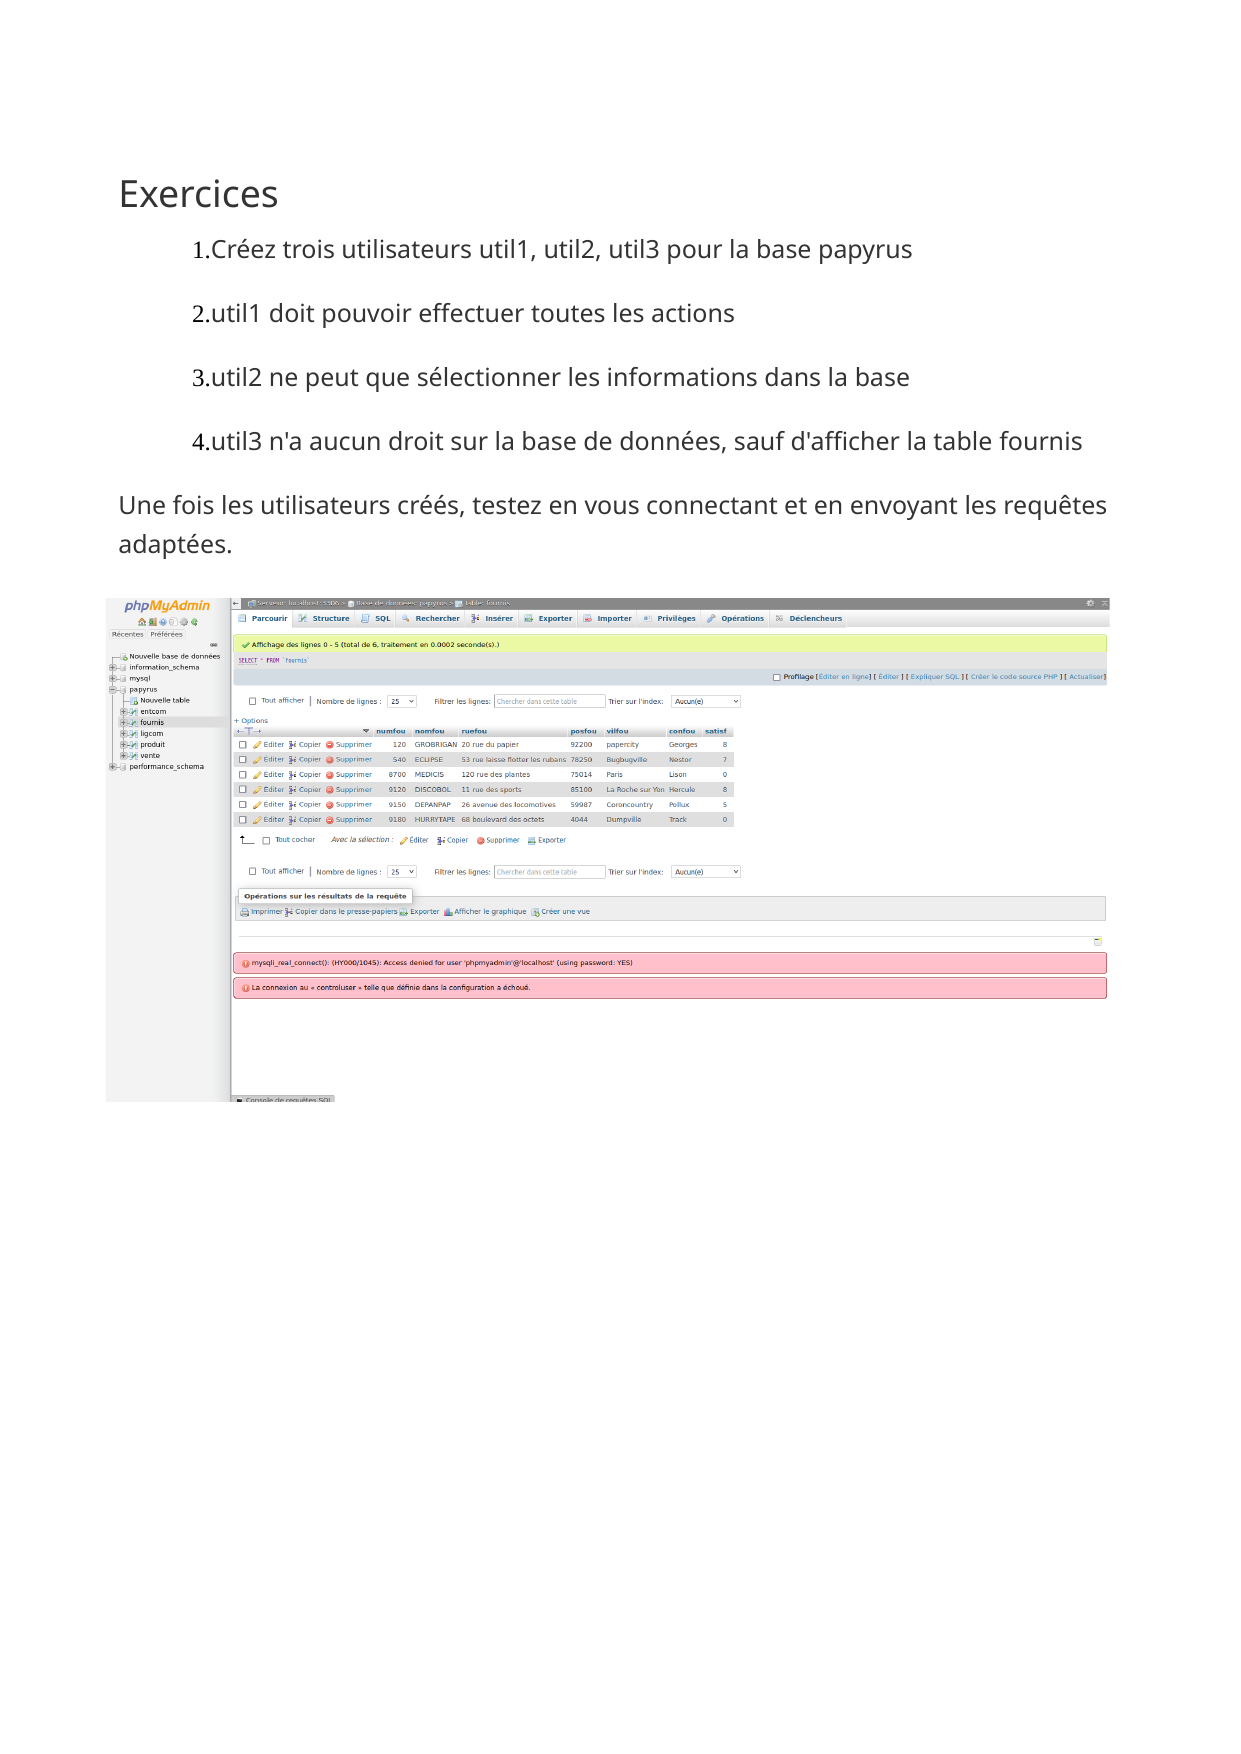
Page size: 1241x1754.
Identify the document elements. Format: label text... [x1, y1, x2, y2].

list Créez trois utilisateurs util1, util2, util3 pour la base papyrus [118, 231, 1122, 265]
picture [105, 598, 1110, 1102]
subtitle Exercices [118, 168, 1122, 219]
list util3 n'a aucun droit sur la base de données, sauf d'afficher la table fournis [118, 424, 1122, 458]
list util2 ne peut que sélectionner les informations dans la base [118, 359, 1122, 394]
list util1 doit pouvoir effectuer toutes les actions [118, 295, 1122, 329]
text Une fois les utilisateurs créés, testez en vous connectant et en envoyant les requêtes adaptées. [118, 488, 1122, 561]
